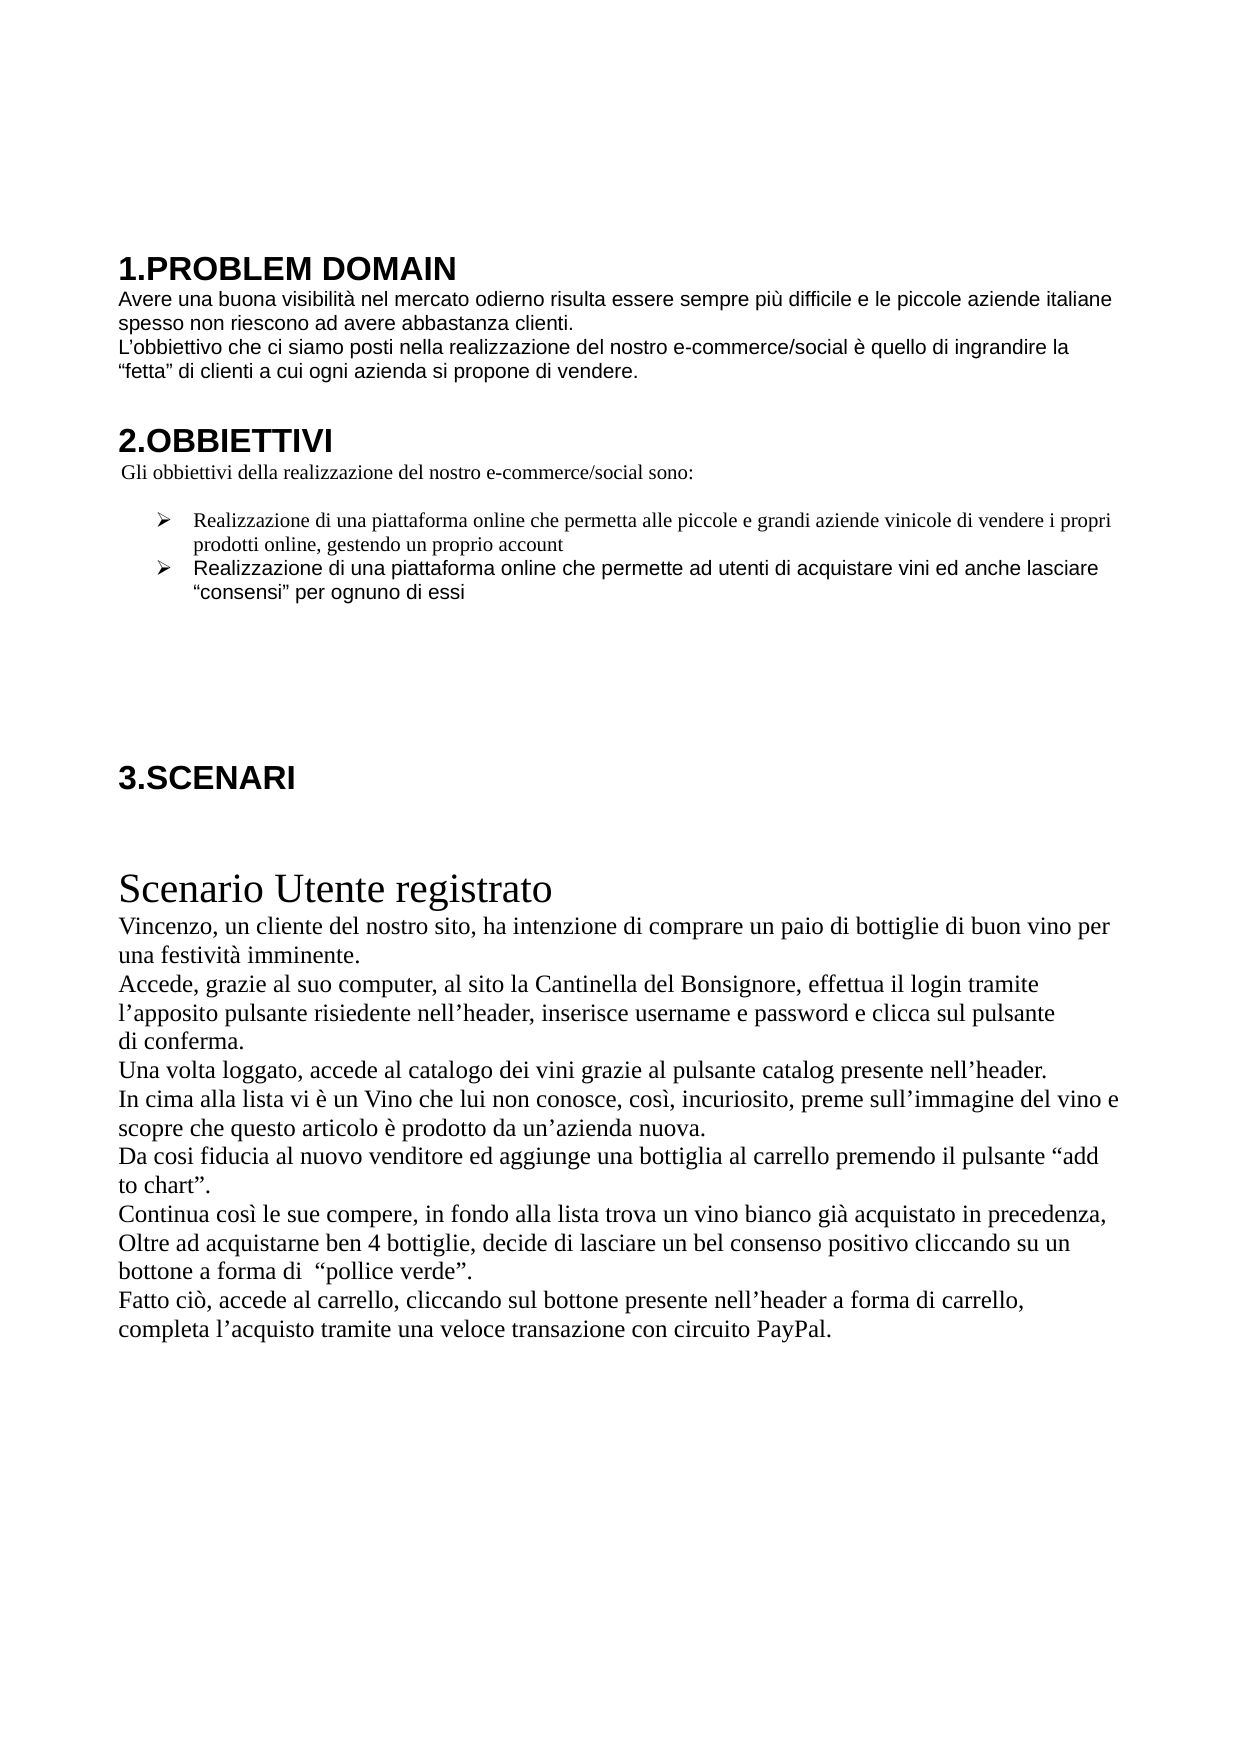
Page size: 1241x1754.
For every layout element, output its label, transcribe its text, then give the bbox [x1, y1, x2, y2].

text In cima alla lista vi è un Vino che lui non conosce, così, incuriosito, preme sull’immagine del vino e scopre che questo articolo è prodotto da un’azienda nuova. [118, 1084, 1122, 1141]
text di conferma. [118, 1026, 1122, 1055]
list Realizzazione di una piattaforma online che permetta alle piccole e grandi aziende vinicole di vendere i propri prodotti online, gestendo un proprio account [156, 508, 1122, 556]
text Fatto ciò, accede al carrello, cliccando sul bottone presente nell’header a forma di carrello, completa l’acquisto tramite una veloce transazione con circuito PayPal. [118, 1285, 1122, 1343]
text L’obbiettivo che ci siamo posti nella realizzazione del nostro e-commerce/social è quello di ingrandire la “fetta” di clienti a cui ogni azienda si propone di vendere. [118, 335, 1122, 383]
text Avere una buona visibilità nel mercato odierno risulta essere sempre più difficile e le piccole aziende italiane spesso non riescono ad avere abbastanza clienti. [118, 287, 1122, 335]
text Da cosi fiducia al nuovo venditore ed aggiunge una bottiglia al carrello premendo il pulsante “add to chart”. [118, 1141, 1122, 1199]
text 1.PROBLEM DOMAIN [118, 249, 1122, 287]
list Realizzazione di una piattaforma online che permette ad utenti di acquistare vini ed anche lasciare “consensi” per ognuno di essi [156, 556, 1122, 604]
text Accede, grazie al suo computer, al sito la Cantinella del Bonsignore, effettua il login tramite l’apposito pulsante risiedente nell’header, inserisce username e password e clicca sul pulsante [118, 969, 1122, 1026]
text 2.OBBIETTIVI [118, 421, 1122, 460]
text Una volta loggato, accede al catalogo dei vini grazie al pulsante catalog presente nell’header. [118, 1055, 1122, 1084]
text Scenario Utente registrato [118, 863, 1122, 911]
text Gli obbiettivi della realizzazione del nostro e-commerce/social sono: [121, 460, 1122, 484]
text Vincenzo, un cliente del nostro sito, ha intenzione di comprare un paio di bottiglie di buon vino per una festività imminente. [118, 911, 1122, 969]
text 3.SCENARI [118, 758, 1122, 796]
text Continua così le sue compere, in fondo alla lista trova un vino bianco già acquistato in precedenza, Oltre ad acquistarne ben 4 bottiglie, decide di lasciare un bel consenso positivo cliccando su un bottone a forma di “pollice verde”. [118, 1199, 1122, 1285]
